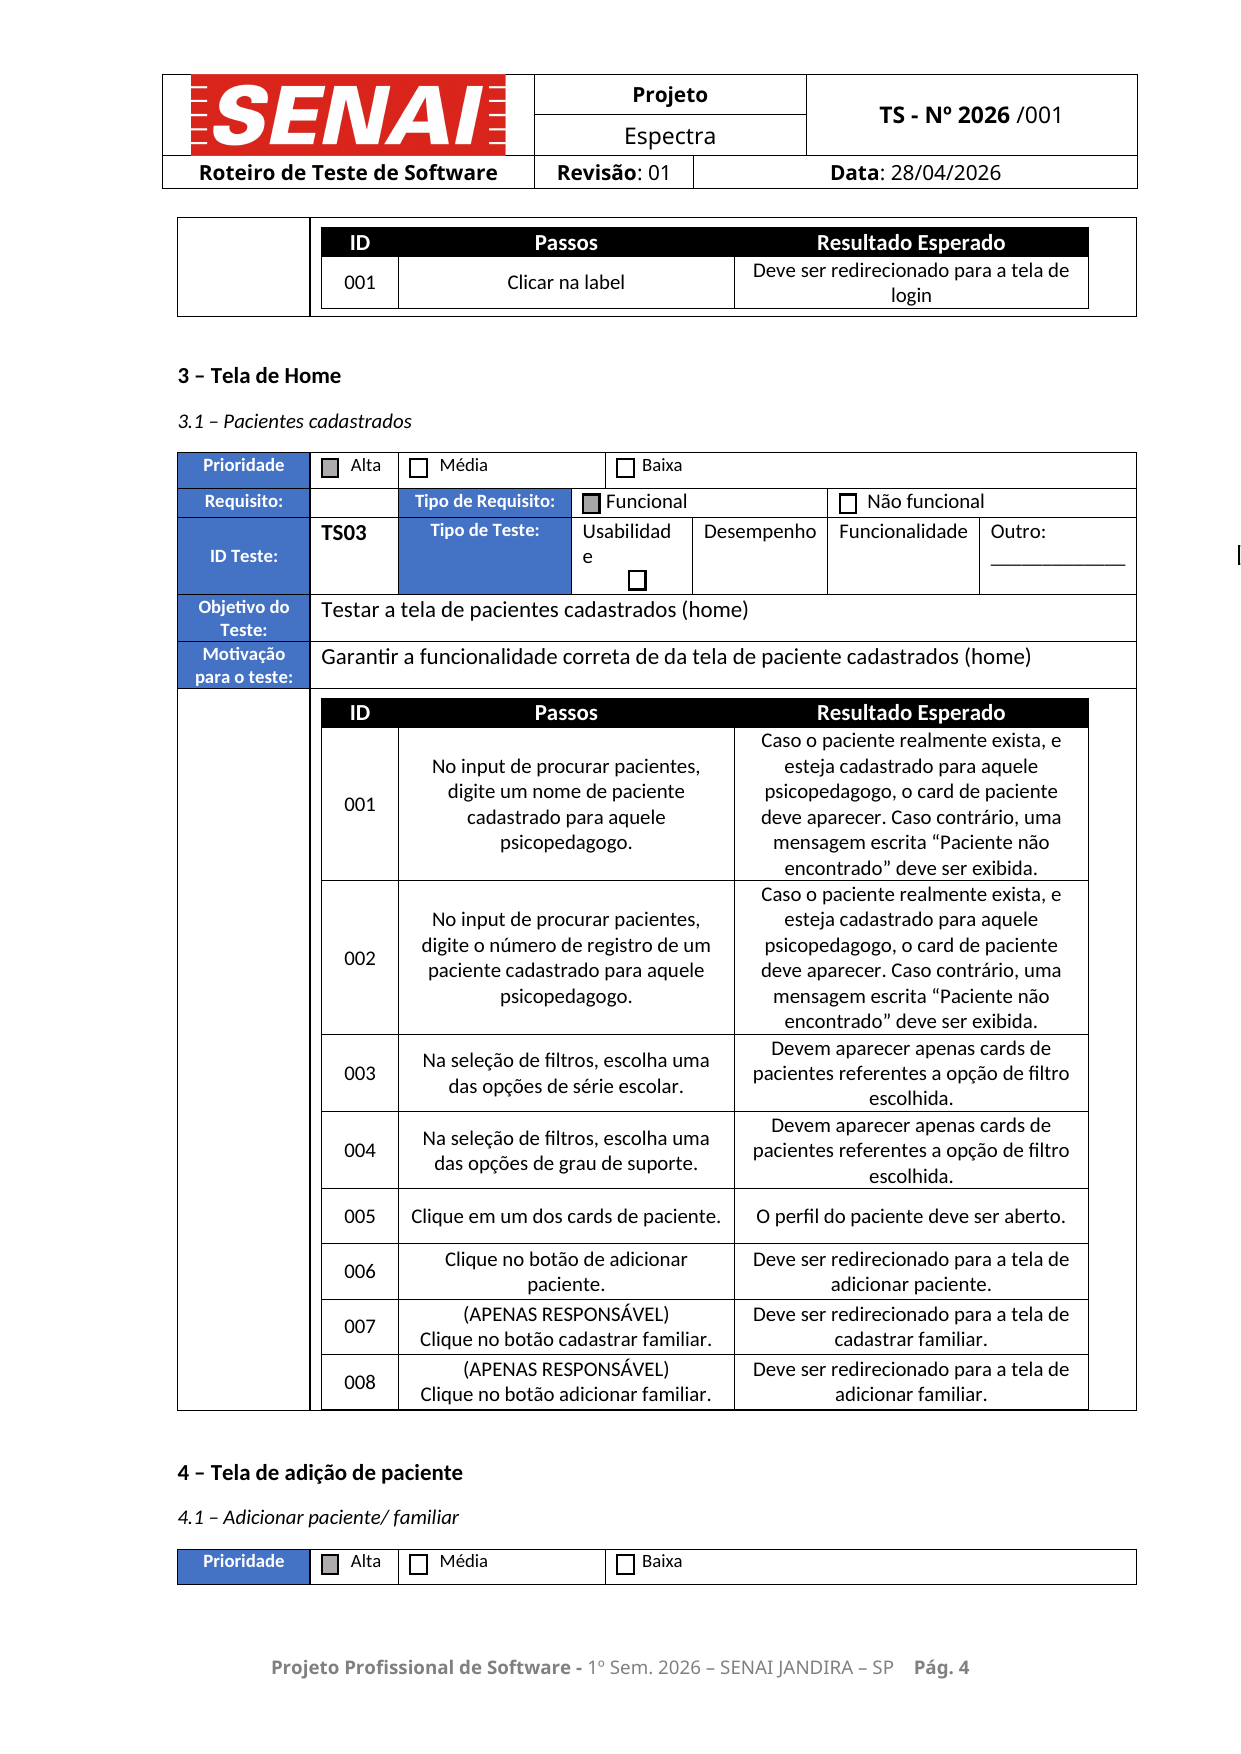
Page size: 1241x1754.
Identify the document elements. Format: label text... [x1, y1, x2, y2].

table_cell Clique no botão de adicionar paciente. [399, 1244, 734, 1298]
table_cell 001 [322, 728, 398, 880]
table_cell [178, 218, 309, 316]
table_header Média [399, 453, 605, 488]
table_header Passos [399, 228, 734, 256]
text 4.1 – Adicionar paciente/ familiar [177, 1504, 1063, 1530]
table_cell Devem aparecer apenas cards de pacientes referentes a opção de filtro escolhida. [735, 1035, 1088, 1111]
table_cell Requisito: [178, 489, 309, 517]
table_cell 002 [322, 881, 398, 1034]
table_cell TS03 [311, 518, 398, 594]
table_header ID [322, 228, 398, 256]
table_cell 001 [322, 257, 398, 308]
table_cell 005 [322, 1189, 398, 1243]
text 4 – Tela de adição de paciente [177, 1458, 1063, 1486]
table_header Resultado Esperado [735, 699, 1088, 727]
table_cell Clicar na label [399, 257, 734, 308]
table_cell O perfil do paciente deve ser aberto. [735, 1189, 1088, 1243]
table_cell No input de procurar pacientes, digite um nome de paciente cadastrado para aquele psicopedagogo. [399, 728, 734, 880]
text 3 – Tela de Home [177, 361, 1063, 389]
table_cell Na seleção de filtros, escolha uma das opções de série escolar. [399, 1035, 734, 1111]
table_cell Deve ser redirecionado para a tela de adicionar familiar. [735, 1355, 1088, 1409]
table_header Alta [311, 453, 398, 488]
table_cell Objetivo do Teste: [178, 595, 309, 641]
table_cell 007 [322, 1300, 398, 1353]
text 3.1 – Pacientes cadastrados [177, 408, 1063, 433]
table_cell Desempenho [693, 518, 827, 594]
table_cell Usabilidade [572, 518, 692, 594]
table_cell 004 [322, 1112, 398, 1188]
table_header Prioridade [178, 453, 309, 488]
table_cell [311, 689, 1136, 1410]
table_cell Devem aparecer apenas cards de pacientes referentes a opção de filtro escolhida. [735, 1112, 1088, 1188]
table_cell Deve ser redirecionado para a tela de cadastrar familiar. [735, 1300, 1088, 1353]
table_cell [311, 218, 1136, 316]
table_cell Funcional [572, 489, 827, 517]
table_cell Não funcional [828, 489, 1136, 517]
table_cell Tipo de Requisito: [399, 489, 571, 517]
table_header Baixa [606, 453, 1136, 488]
table_header Baixa [606, 1550, 1136, 1584]
table_cell Caso o paciente realmente exista, e esteja cadastrado para aquele psicopedagogo, o card de paciente deve aparecer. Caso contrário, uma mensagem escrita “Paciente não encontrado” deve ser exibida. [735, 881, 1088, 1034]
table_header Alta [311, 1550, 398, 1584]
table_header Prioridade [178, 1550, 309, 1584]
table_cell (APENAS RESPONSÁVEL) Clique no botão adicionar familiar. [399, 1355, 734, 1409]
table_header ID [322, 699, 398, 727]
table_header Passos [399, 699, 734, 727]
table_cell No input de procurar pacientes, digite o número de registro de um paciente cadastrado para aquele psicopedagogo. [399, 881, 734, 1034]
table_cell Deve ser redirecionado para a tela de login [735, 257, 1088, 308]
table_cell Funcionalidade [828, 518, 979, 594]
table_cell ID Teste: [178, 518, 309, 594]
table_cell Testar a tela de pacientes cadastrados (home) [311, 595, 1136, 641]
table_cell Motivação para o teste: [178, 642, 309, 688]
table_header Média [399, 1550, 605, 1584]
table_header Resultado Esperado [735, 228, 1088, 256]
table_cell Caso o paciente realmente exista, e esteja cadastrado para aquele psicopedagogo, o card de paciente deve aparecer. Caso contrário, uma mensagem escrita “Paciente não encontrado” deve ser exibida. [735, 728, 1088, 880]
table_cell Na seleção de filtros, escolha uma das opções de grau de suporte. [399, 1112, 734, 1188]
table_cell Garantir a funcionalidade correta de da tela de paciente cadastrados (home) [311, 642, 1136, 688]
table_cell (APENAS RESPONSÁVEL) Clique no botão cadastrar familiar. [399, 1300, 734, 1353]
table_cell Deve ser redirecionado para a tela de adicionar paciente. [735, 1244, 1088, 1298]
table_cell Clique em um dos cards de paciente. [399, 1189, 734, 1243]
table_cell 003 [322, 1035, 398, 1111]
table_cell Tipo de Teste: [399, 518, 571, 594]
table_cell [178, 689, 309, 1410]
table_cell 006 [322, 1244, 398, 1298]
table_cell [311, 489, 398, 517]
picture [191, 74, 506, 156]
table_cell 008 [322, 1355, 398, 1409]
table_cell Outro: _____________ [980, 518, 1136, 594]
